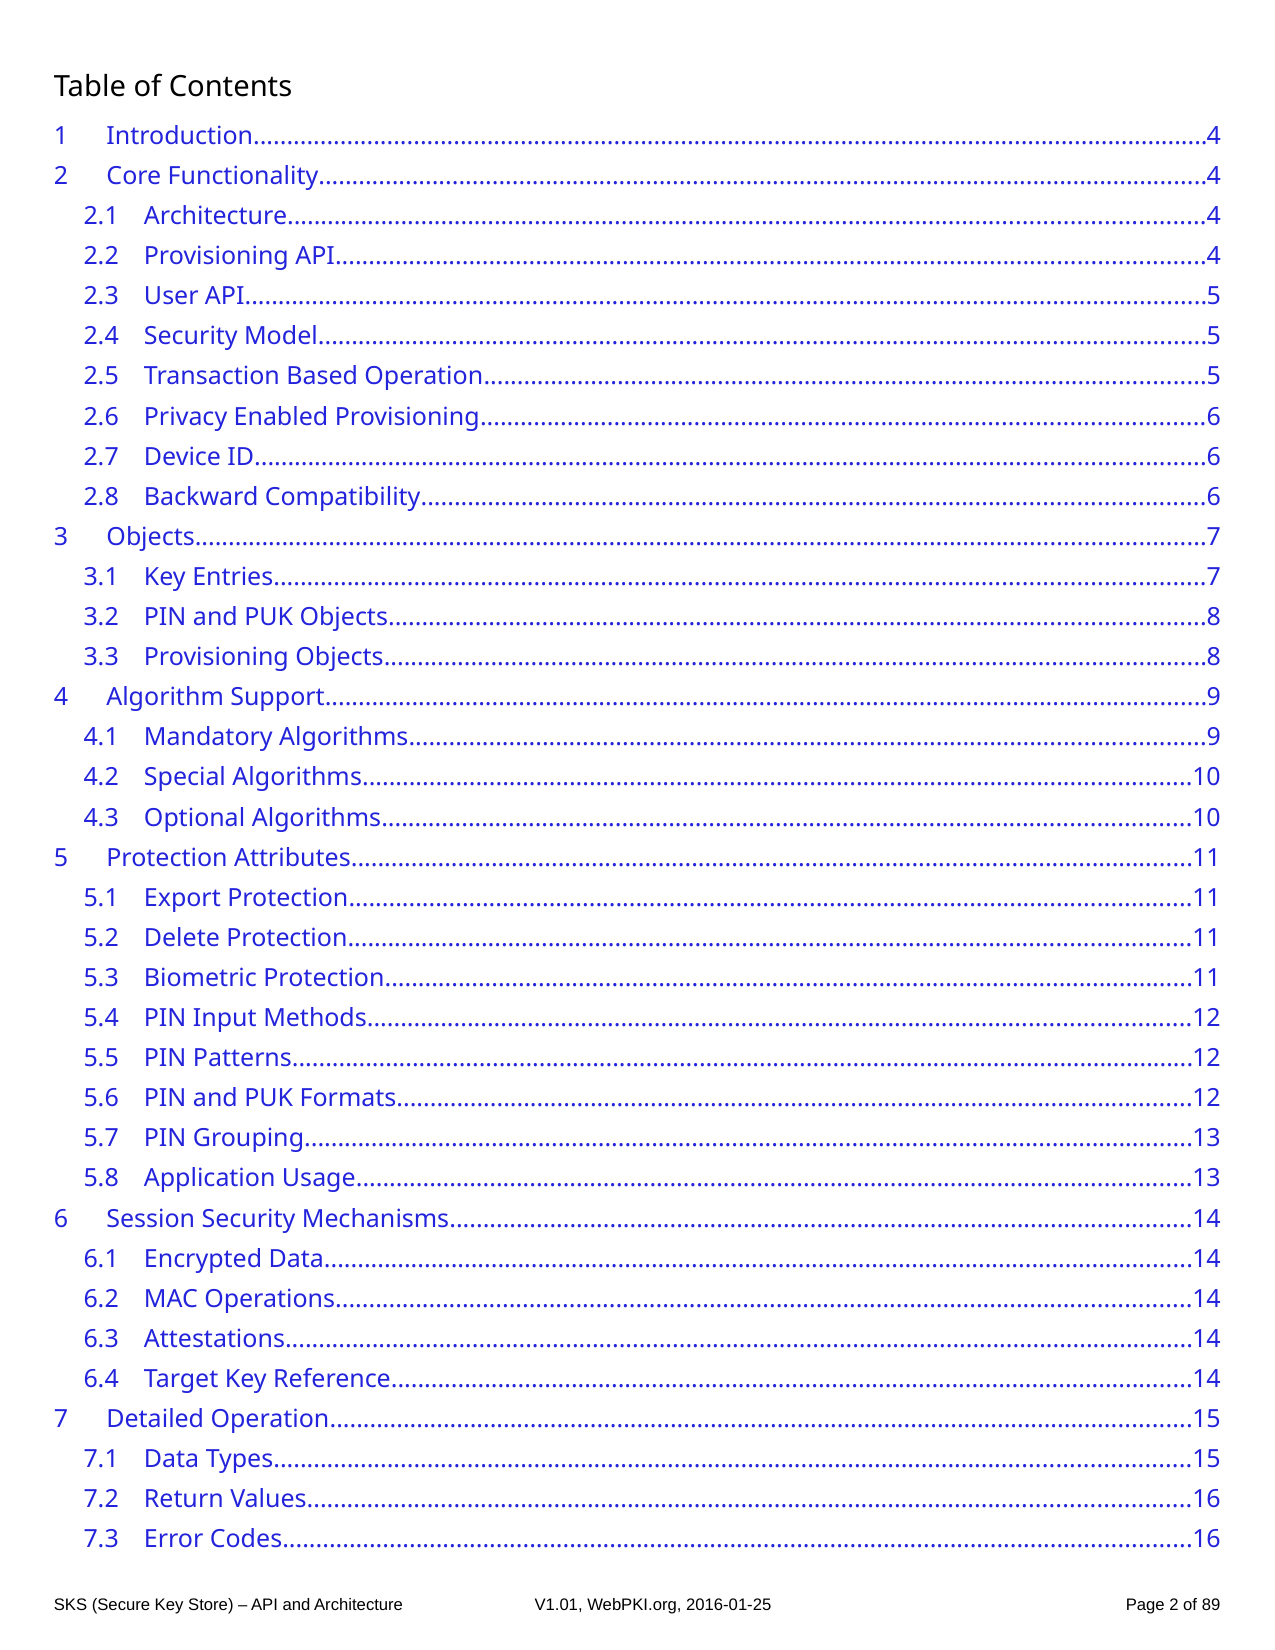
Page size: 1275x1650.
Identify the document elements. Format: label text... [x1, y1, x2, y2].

text 5.7 PIN Grouping 13 [83, 1120, 1221, 1154]
text 5.2 Delete Protection 11 [83, 919, 1221, 953]
text 4.1 Mandatory Algorithms 9 [83, 719, 1221, 753]
text 2.8 Backward Compatibility 6 [83, 478, 1221, 512]
text 5.6 PIN and PUK Formats 12 [83, 1080, 1221, 1114]
text 5.1 Export Protection 11 [83, 879, 1221, 913]
text 2.1 Architecture 4 [83, 198, 1221, 232]
text 3.3 Provisioning Objects 8 [83, 639, 1221, 673]
text 7.2 Return Values 16 [83, 1481, 1221, 1515]
text 4.2 Special Algorithms 10 [83, 759, 1221, 793]
subtitle 5 Protection Attributes 11 [54, 839, 1221, 873]
text 7.3 Error Codes 16 [83, 1521, 1221, 1555]
subtitle 6 Session Security Mechanisms 14 [54, 1200, 1221, 1234]
text 6.4 Target Key Reference 14 [83, 1361, 1221, 1395]
text 6.2 MAC Operations 14 [83, 1280, 1221, 1314]
text 2.5 Transaction Based Operation 5 [83, 358, 1221, 392]
text 2.6 Privacy Enabled Provisioning 6 [83, 398, 1221, 432]
text 6.1 Encrypted Data 14 [83, 1240, 1221, 1274]
text 5.8 Application Usage 13 [83, 1160, 1221, 1194]
subtitle 4 Algorithm Support 9 [54, 679, 1221, 713]
text 7.1 Data Types 15 [83, 1441, 1221, 1475]
subtitle Table of Contents [54, 66, 1221, 105]
text 2.7 Device ID 6 [83, 438, 1221, 472]
text 5.3 Biometric Protection 11 [83, 959, 1221, 994]
text 2.2 Provisioning API 4 [83, 238, 1221, 272]
text 4.3 Optional Algorithms 10 [83, 799, 1221, 833]
subtitle 1 Introduction 4 [54, 117, 1221, 151]
text 6.3 Attestations 14 [83, 1321, 1221, 1354]
text 5.4 PIN Input Methods 12 [83, 1000, 1221, 1034]
text 3.1 Key Entries 7 [83, 558, 1221, 593]
subtitle 7 Detailed Operation 15 [54, 1401, 1221, 1435]
subtitle 3 Objects 7 [54, 518, 1221, 552]
subtitle 2 Core Functionality 4 [54, 157, 1221, 192]
text 2.3 User API 5 [83, 278, 1221, 312]
text 2.4 Security Model 5 [83, 318, 1221, 352]
text 3.2 PIN and PUK Objects 8 [83, 599, 1221, 633]
text 5.5 PIN Patterns 12 [83, 1040, 1221, 1074]
